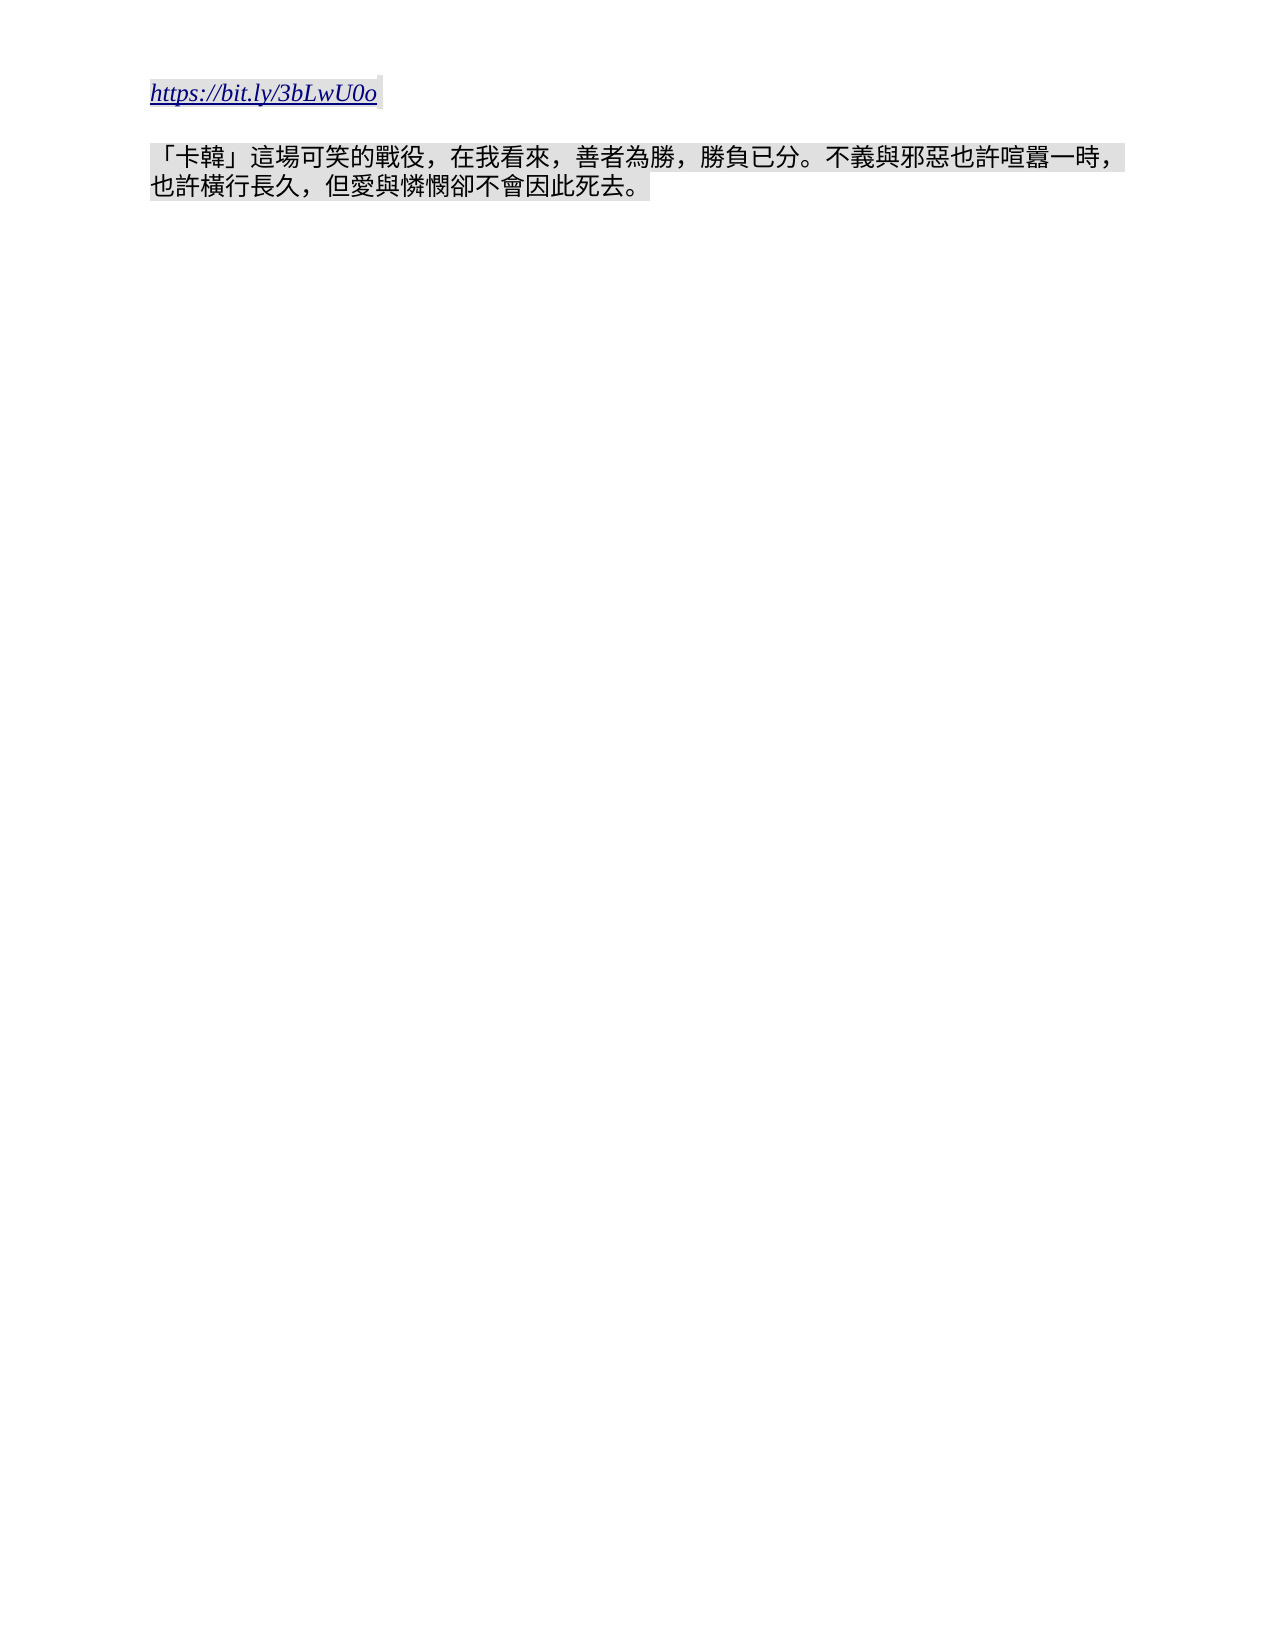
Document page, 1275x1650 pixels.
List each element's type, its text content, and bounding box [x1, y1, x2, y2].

text 卡韓政變(242)：一張卡片 陳真 2020. 05. 18. 三十一年前，剛當醫生，我的醫師白袍口袋裏除了藥物與診斷手冊外，都還會帶著一樣東西，那就是聖經，伴我渡過無數漫漫長夜。面對病患及其所愛，面對各種孤苦病痛，每當我感到無助與惆悵，我就隨手翻翻聖經，從而獲得某種安慰與力量。 一年多以來，一直想寫信給韓國瑜，但怠惰個性使然，遲遲未寫，直到這兩天才動筆。我搬出一大盒卡片，小孩很興奮，因為這是她第一次看到我搬出這盒神祕的八寶箱。我告訴小孩說，「把拔想要寄一張卡片給韓國瑜，我們來抽一張好不好？」結果就抽到這一張。 小孩還不識字，問我卡片寫什麼，我念給她聽，我說：「神並不曾保證天空永遠是藍色的，也不曾許諾生命裏總有花香。」她似懂非懂，告訴我說她看過紫色的天空。最後，我跟她說，「但是，神卻向我們允諾一件事哦，妳猜是什麼事呢？」她搖頭。我公布答案，那就是「神允諾：我們會獲得憐憫，擁有不死的愛。」她聽不懂，一直吵著要我解釋。我說，「懂不懂不重要。妳長大後自然就會懂，自然就會知道什麼是不死的愛。但是，知道沒有用，做到比知道更重要。」 我在卡片背後還寫了一些話給韓國瑜。我寫說： 「國瑜兄，平安。 素昧平生，時代的因素讓我們曾經站在對立面，但我相信，在某種更為深刻、苦民所苦的共同價值上，你我始終並無區別。 您受的痛苦與冤屈，不會虛擲，神會紀念這一切。 送你一張珍藏多年的卡片，希望你會喜歡。 祝福一切。 陳真 2020. 05. 17.」 這卡片長這樣，留言板貼不出照片，請看： https://bit.ly/368YbbD 我還附上一篇過去寫的文章給他： https://bit.ly/3bLwU0o 「卡韓」這場可笑的戰役，在我看來，善者為勝，勝負已分。不義與邪惡也許喧囂一時，也許橫行長久，但愛與憐憫卻不會因此死去。 [150, 75, 1125, 201]
